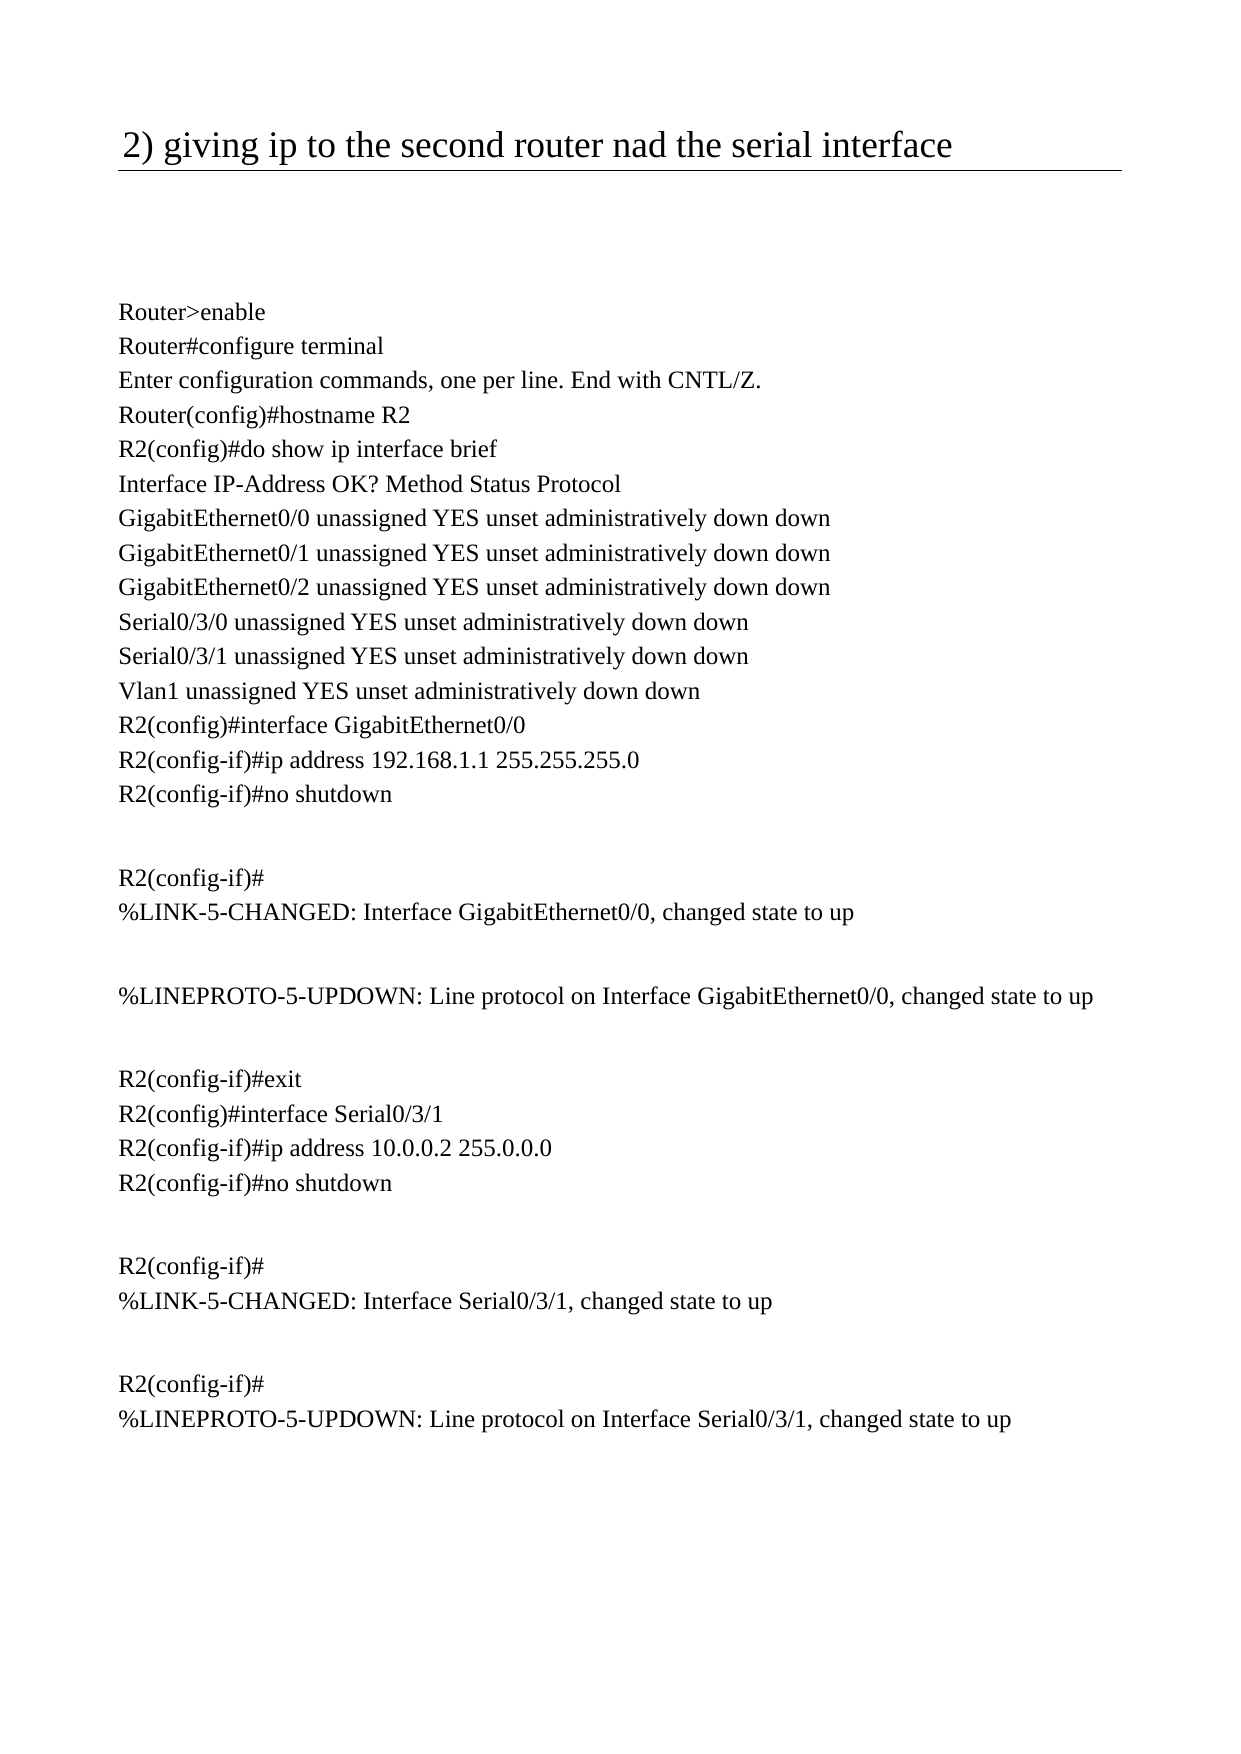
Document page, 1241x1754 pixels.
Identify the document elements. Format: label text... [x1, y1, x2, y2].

text Vlan1 unassigned YES unset administratively down down [118, 676, 1122, 704]
text %LINK-5-CHANGED: Interface GigabitEthernet0/0, changed state to up [118, 897, 1122, 926]
text %LINK-5-CHANGED: Interface Serial0/3/1, changed state to up [118, 1286, 1122, 1314]
text Router#configure terminal [118, 331, 1122, 360]
text Serial0/3/0 unassigned YES unset administratively down down [118, 607, 1122, 636]
text Interface IP-Address OK? Method Status Protocol [118, 469, 1122, 498]
text GigabitEthernet0/2 unassigned YES unset administratively down down [118, 572, 1122, 601]
text %LINEPROTO-5-UPDOWN: Line protocol on Interface Serial0/3/1, changed state to up [118, 1404, 1122, 1433]
text R2(config-if)#ip address 10.0.0.2 255.0.0.0 [118, 1133, 1122, 1162]
text R2(config)#interface Serial0/3/1 [118, 1099, 1122, 1128]
text Serial0/3/1 unassigned YES unset administratively down down [118, 641, 1122, 670]
text R2(config-if)# [118, 1251, 1122, 1280]
text R2(config-if)#no shutdown [118, 1168, 1122, 1197]
text R2(config-if)#exit [118, 1064, 1122, 1093]
text R2(config)#do show ip interface brief [118, 434, 1122, 463]
text GigabitEthernet0/1 unassigned YES unset administratively down down [118, 538, 1122, 567]
text R2(config-if)# [118, 1369, 1122, 1398]
text Router(config)#hostname R2 [118, 400, 1122, 429]
text R2(config)#interface GigabitEthernet0/0 [118, 710, 1122, 739]
text Enter configuration commands, one per line. End with CNTL/Z. [118, 366, 1122, 394]
text R2(config-if)#no shutdown [118, 779, 1122, 808]
text GigabitEthernet0/0 unassigned YES unset administratively down down [118, 503, 1122, 532]
text 2) giving ip to the second router nad the serial interface [118, 118, 1122, 170]
text %LINEPROTO-5-UPDOWN: Line protocol on Interface GigabitEthernet0/0, changed state to up [118, 981, 1122, 1009]
text R2(config-if)#ip address 192.168.1.1 255.255.255.0 [118, 745, 1122, 773]
text R2(config-if)# [118, 863, 1122, 892]
text Router>enable [118, 297, 1122, 325]
